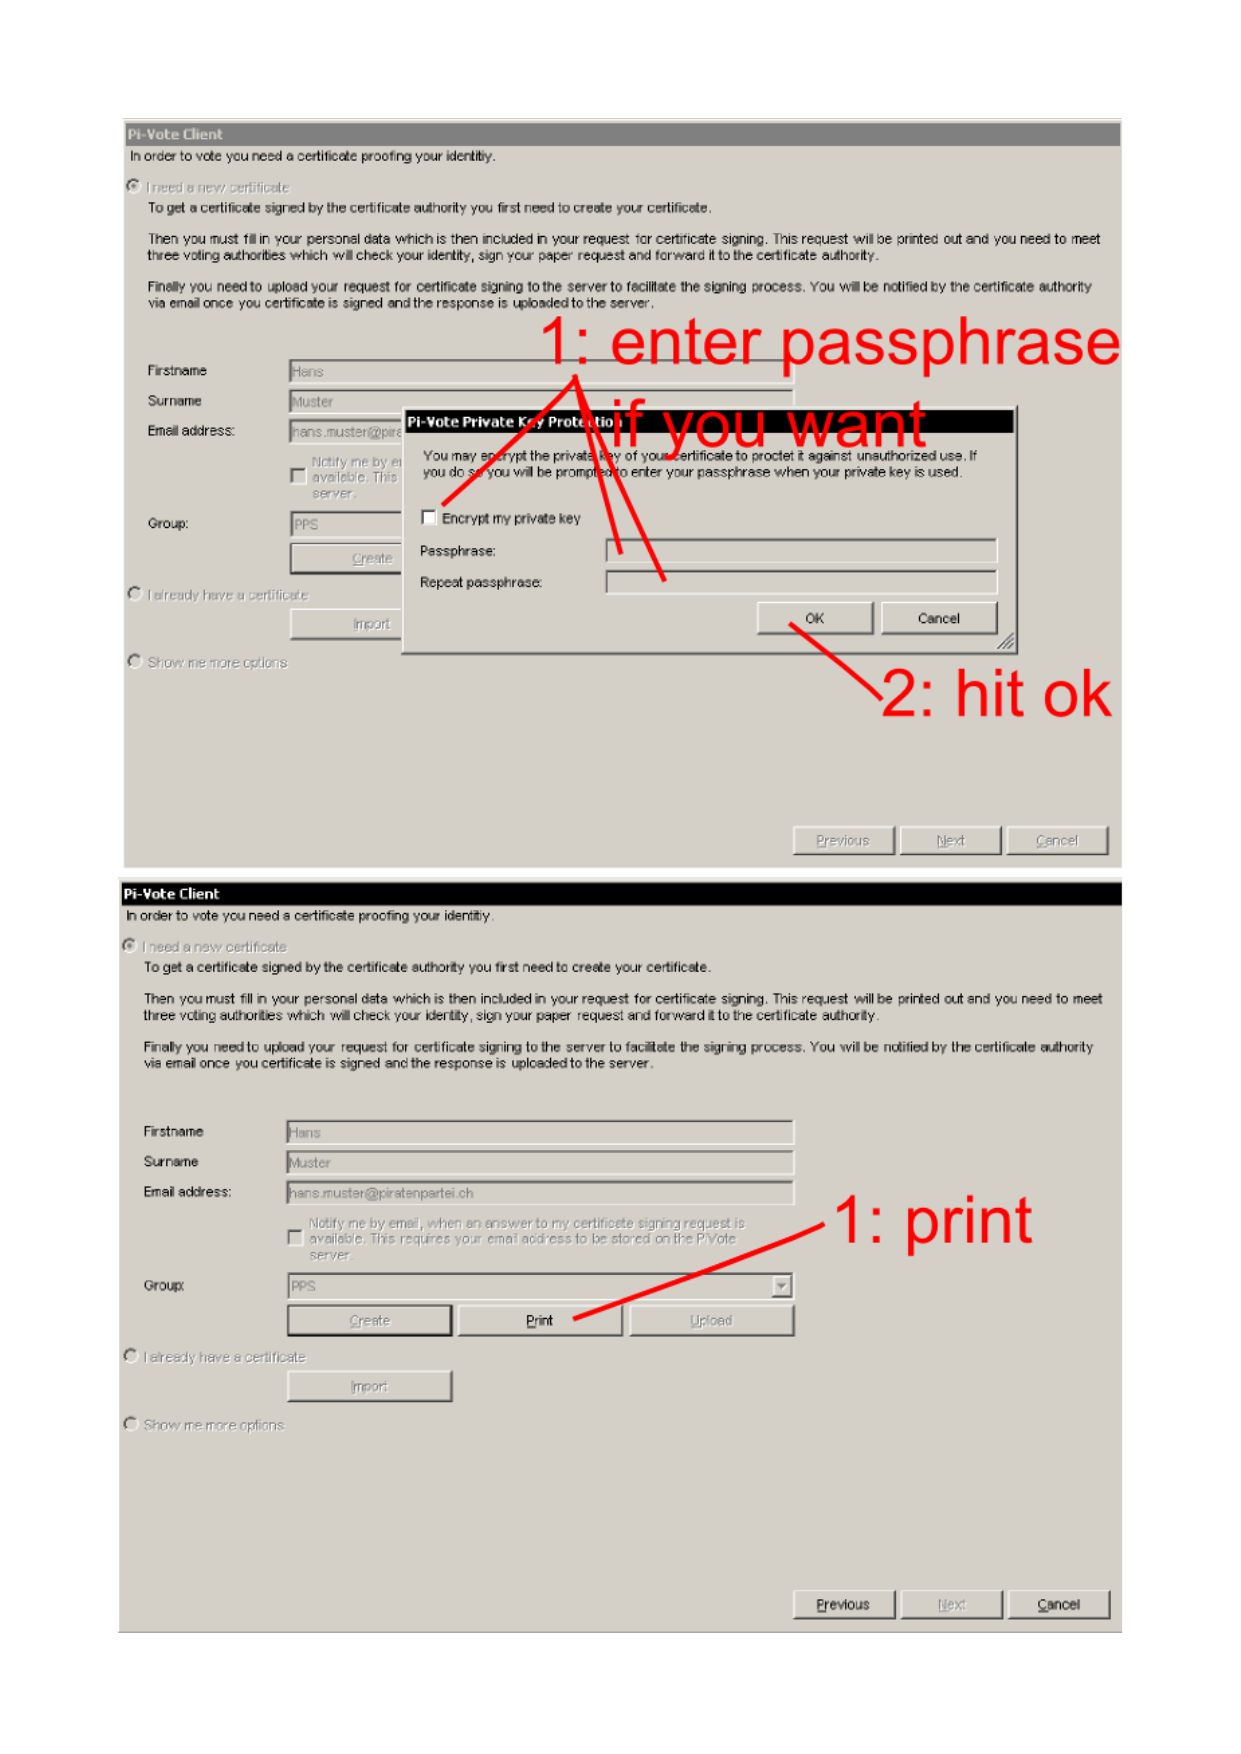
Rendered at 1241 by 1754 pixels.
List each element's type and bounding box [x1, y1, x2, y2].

picture [118, 118, 1123, 1633]
